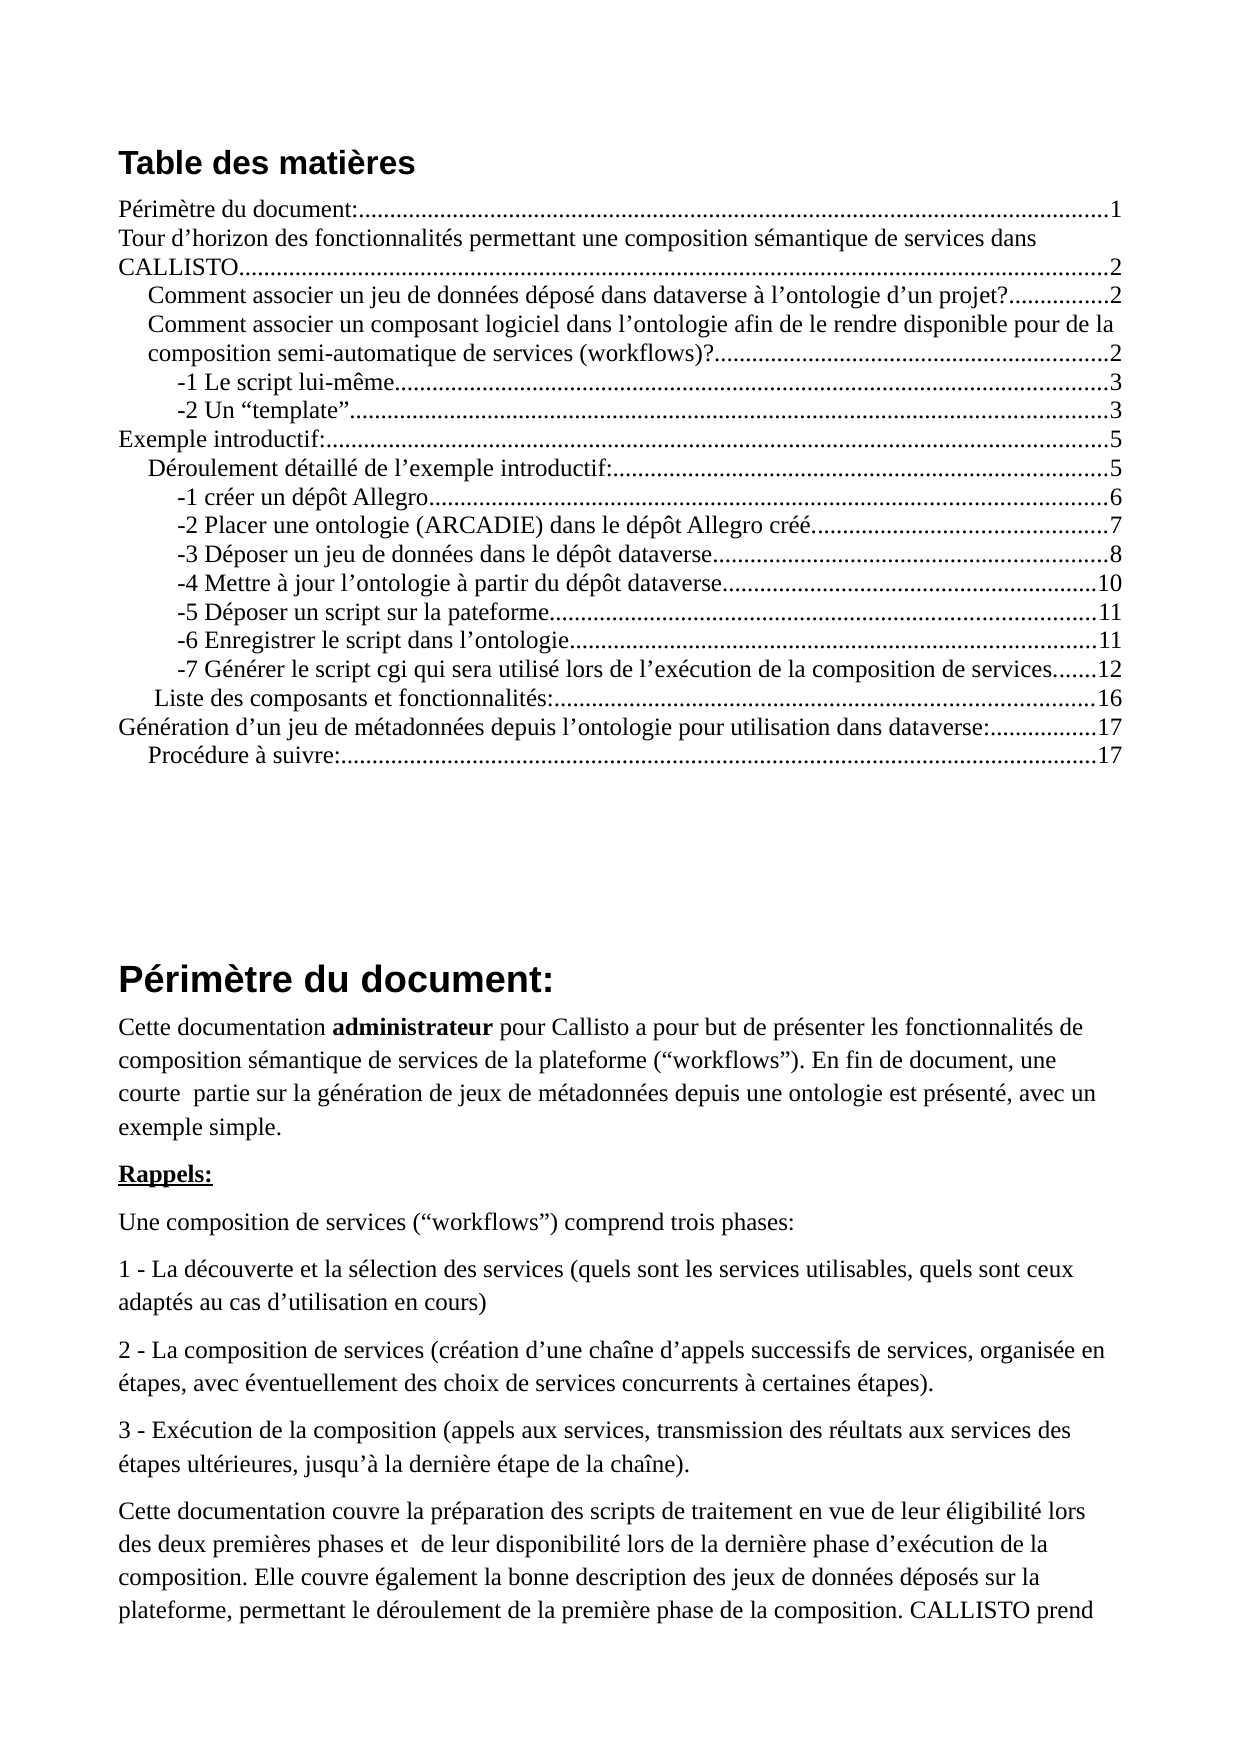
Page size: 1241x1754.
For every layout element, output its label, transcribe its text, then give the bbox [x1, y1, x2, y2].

subtitle Table des matières [118, 143, 1122, 182]
text Liste des composants et fonctionnalités: 16 [148, 683, 1122, 712]
text -4 Mettre à jour l’ontologie à partir du dépôt dataverse 10 [177, 568, 1122, 597]
text Déroulement détaillé de l’exemple introductif: 5 [148, 453, 1122, 482]
subtitle Périmètre du document: [118, 956, 1122, 1000]
text 2 - La composition de services (création d’une chaîne d’appels successifs de services, organisée en étapes, avec éventuellement des choix de services concurrents à certaines étapes). [118, 1335, 1122, 1397]
text Procédure à suivre: 17 [148, 740, 1122, 769]
text Exemple introductif: 5 [118, 424, 1122, 453]
text -1 Le script lui-même. 3 [177, 367, 1122, 395]
text Une composition de services (“workflows”) comprend trois phases: [118, 1207, 1122, 1236]
text Périmètre du document: 1 [118, 194, 1122, 223]
text -1 créer un dépôt Allegro 6 [177, 482, 1122, 510]
text -5 Déposer un script sur la pateforme 11 [177, 597, 1122, 625]
text -7 Générer le script cgi qui sera utilisé lors de l’exécution de la composition de services. 12 [177, 654, 1122, 683]
text Comment associer un composant logiciel dans l’ontologie afin de le rendre disponible pour de la composition semi-automatique de services (workflows)? 2 [148, 309, 1122, 367]
text Comment associer un jeu de données déposé dans dataverse à l’ontologie d’un projet? 2 [148, 280, 1122, 309]
text Génération d’un jeu de métadonnées depuis l’ontologie pour utilisation dans dataverse: 17 [118, 712, 1122, 740]
text -6 Enregistrer le script dans l’ontologie 11 [177, 625, 1122, 654]
text Cette documentation couvre la préparation des scripts de traitement en vue de leur éligibilité lors des deux premières phases et de leur disponibilité lors de la dernière phase d’exécution de la composition. Elle couvre également la bonne description des jeux de données déposés sur la plateforme, permettant le déroulement de la première phase de la composition. CALLISTO prend [118, 1496, 1122, 1624]
text -2 Un “template”. 3 [177, 395, 1122, 424]
text -2 Placer une ontologie (ARCADIE) dans le dépôt Allegro créé. 7 [177, 510, 1122, 539]
text 1 - La découverte et la sélection des services (quels sont les services utilisables, quels sont ceux adaptés au cas d’utilisation en cours) [118, 1254, 1122, 1316]
text Rappels: [118, 1159, 1122, 1188]
text -3 Déposer un jeu de données dans le dépôt dataverse 8 [177, 539, 1122, 568]
text Tour d’horizon des fonctionnalités permettant une composition sémantique de services dans CALLISTO. 2 [118, 223, 1122, 280]
text 3 - Exécution de la composition (appels aux services, transmission des réultats aux services des étapes ultérieures, jusqu’à la dernière étape de la chaîne). [118, 1416, 1122, 1477]
text Cette documentation administrateur pour Callisto a pour but de présenter les fonctionnalités de composition sémantique de services de la plateforme (“workflows”). En fin de document, une courte partie sur la génération de jeux de métadonnées depuis une ontologie est présenté, avec un exemple simple. [118, 1012, 1122, 1140]
